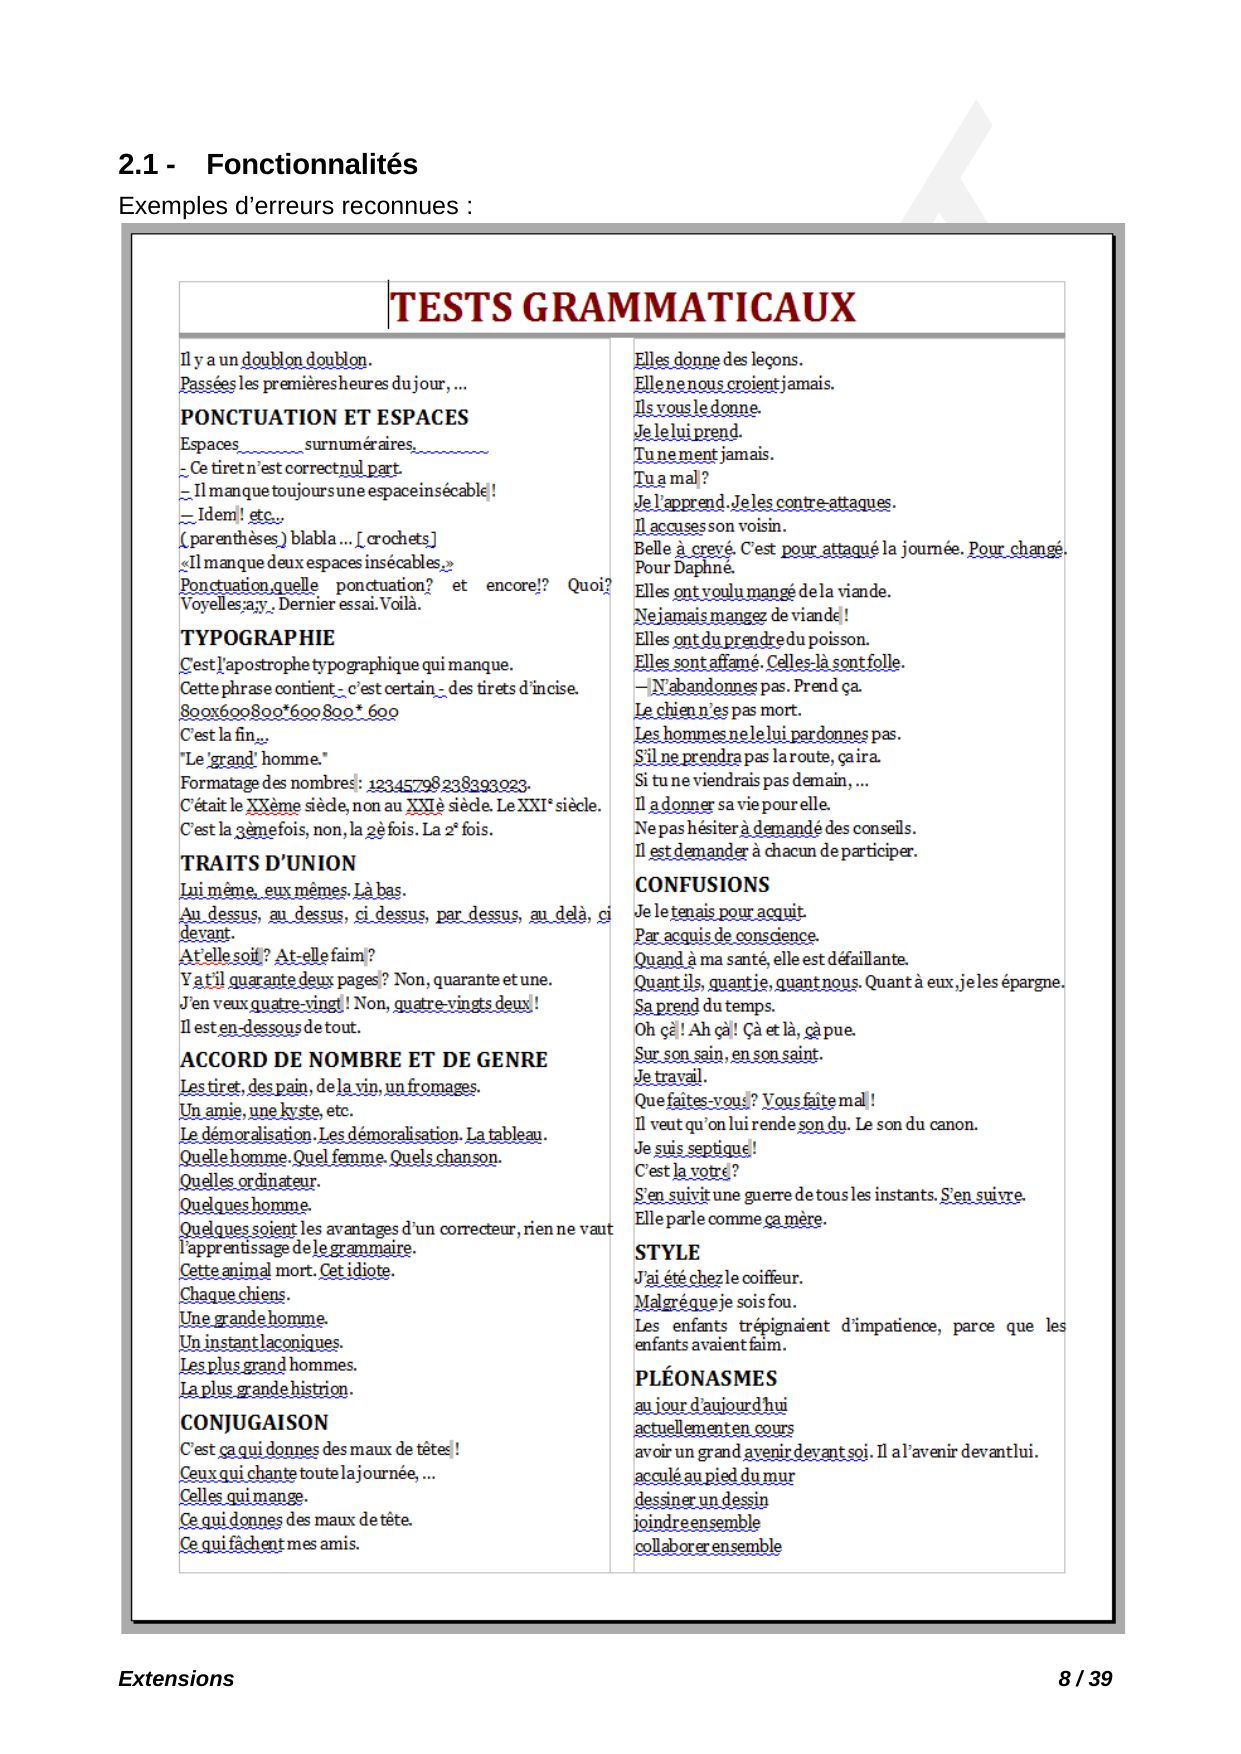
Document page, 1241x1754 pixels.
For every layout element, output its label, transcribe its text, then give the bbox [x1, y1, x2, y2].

picture [121, 223, 1126, 1634]
text Exemples d’erreurs reconnues : [118, 189, 1122, 221]
subtitle Fonctionnalités [118, 147, 1122, 181]
